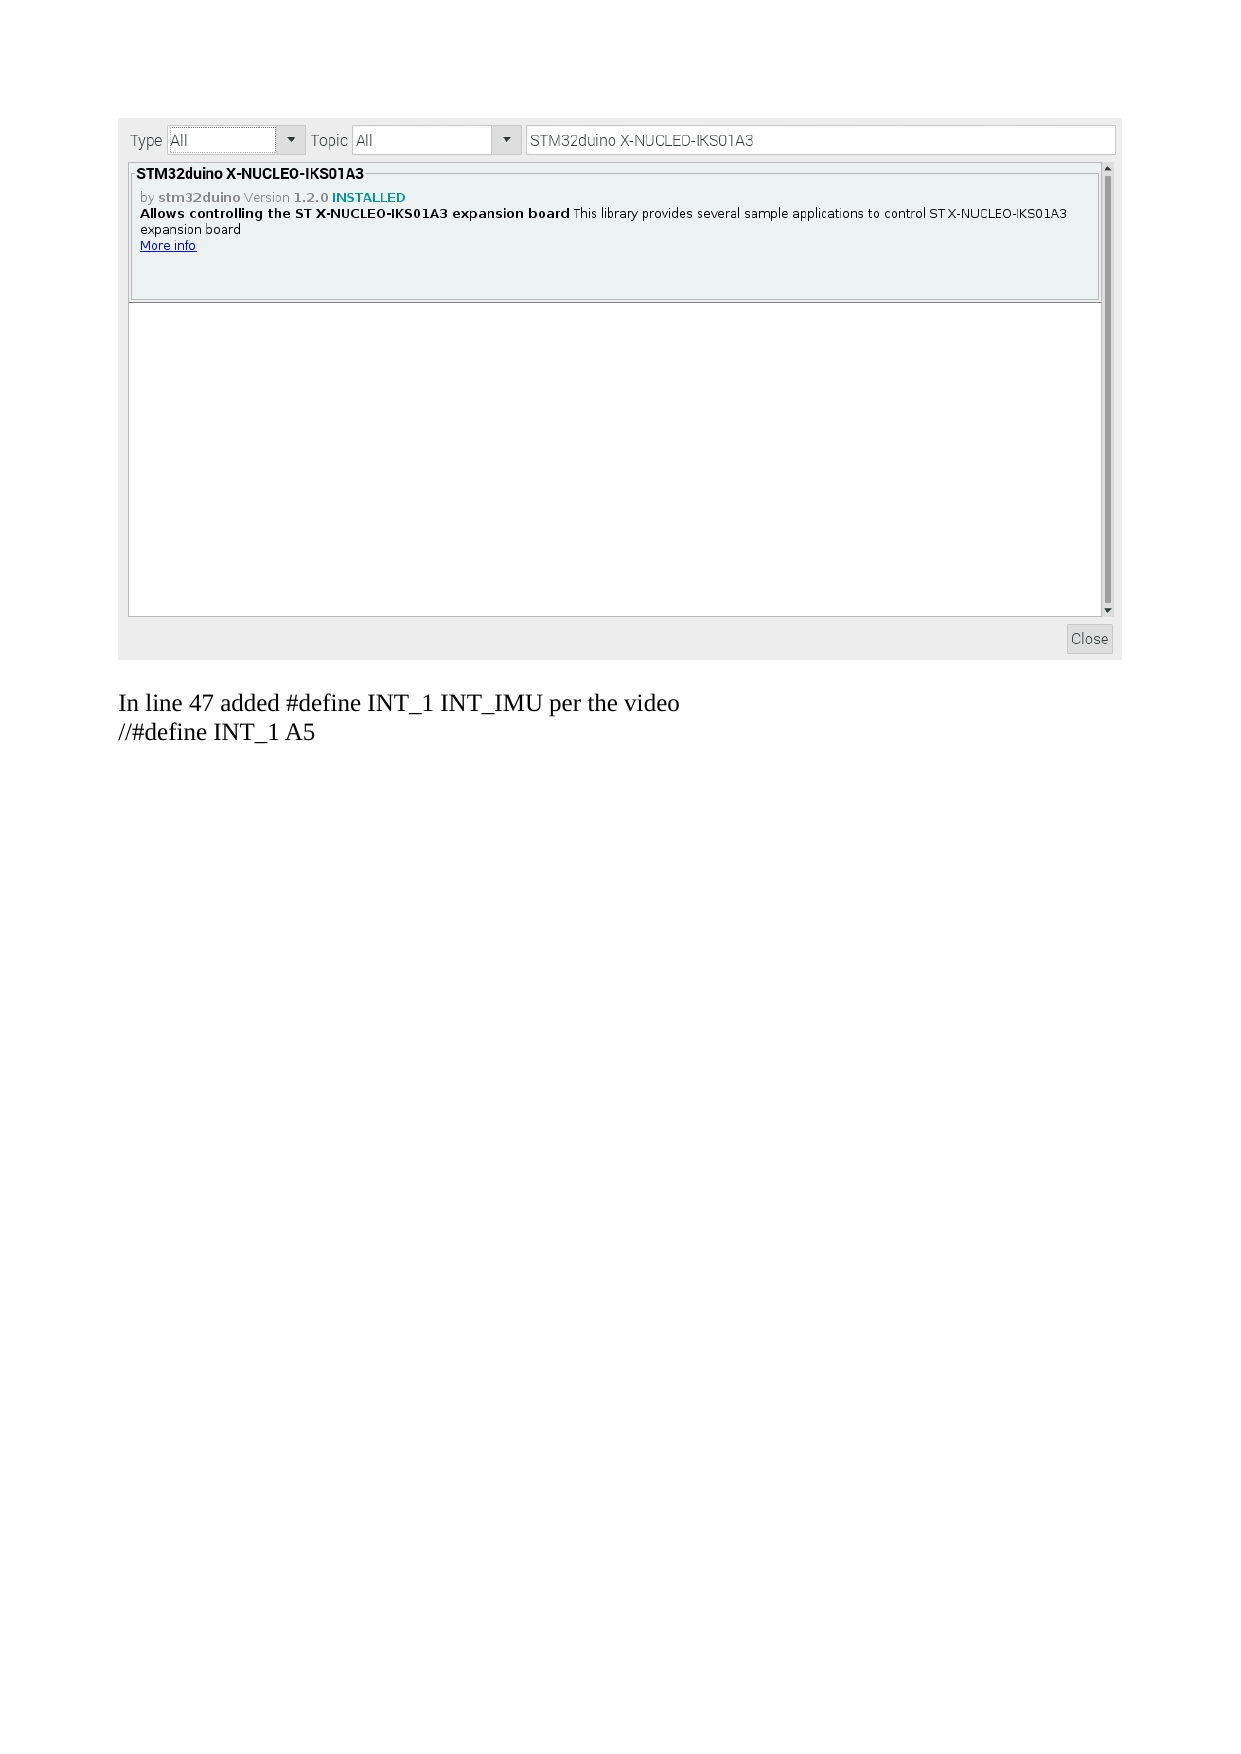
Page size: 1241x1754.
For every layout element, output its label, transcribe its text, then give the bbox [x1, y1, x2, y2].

text In line 47 added #define INT_1 INT_IMU per the video [118, 688, 1122, 717]
picture [118, 118, 1123, 660]
text //#define INT_1 A5 [118, 717, 1122, 746]
